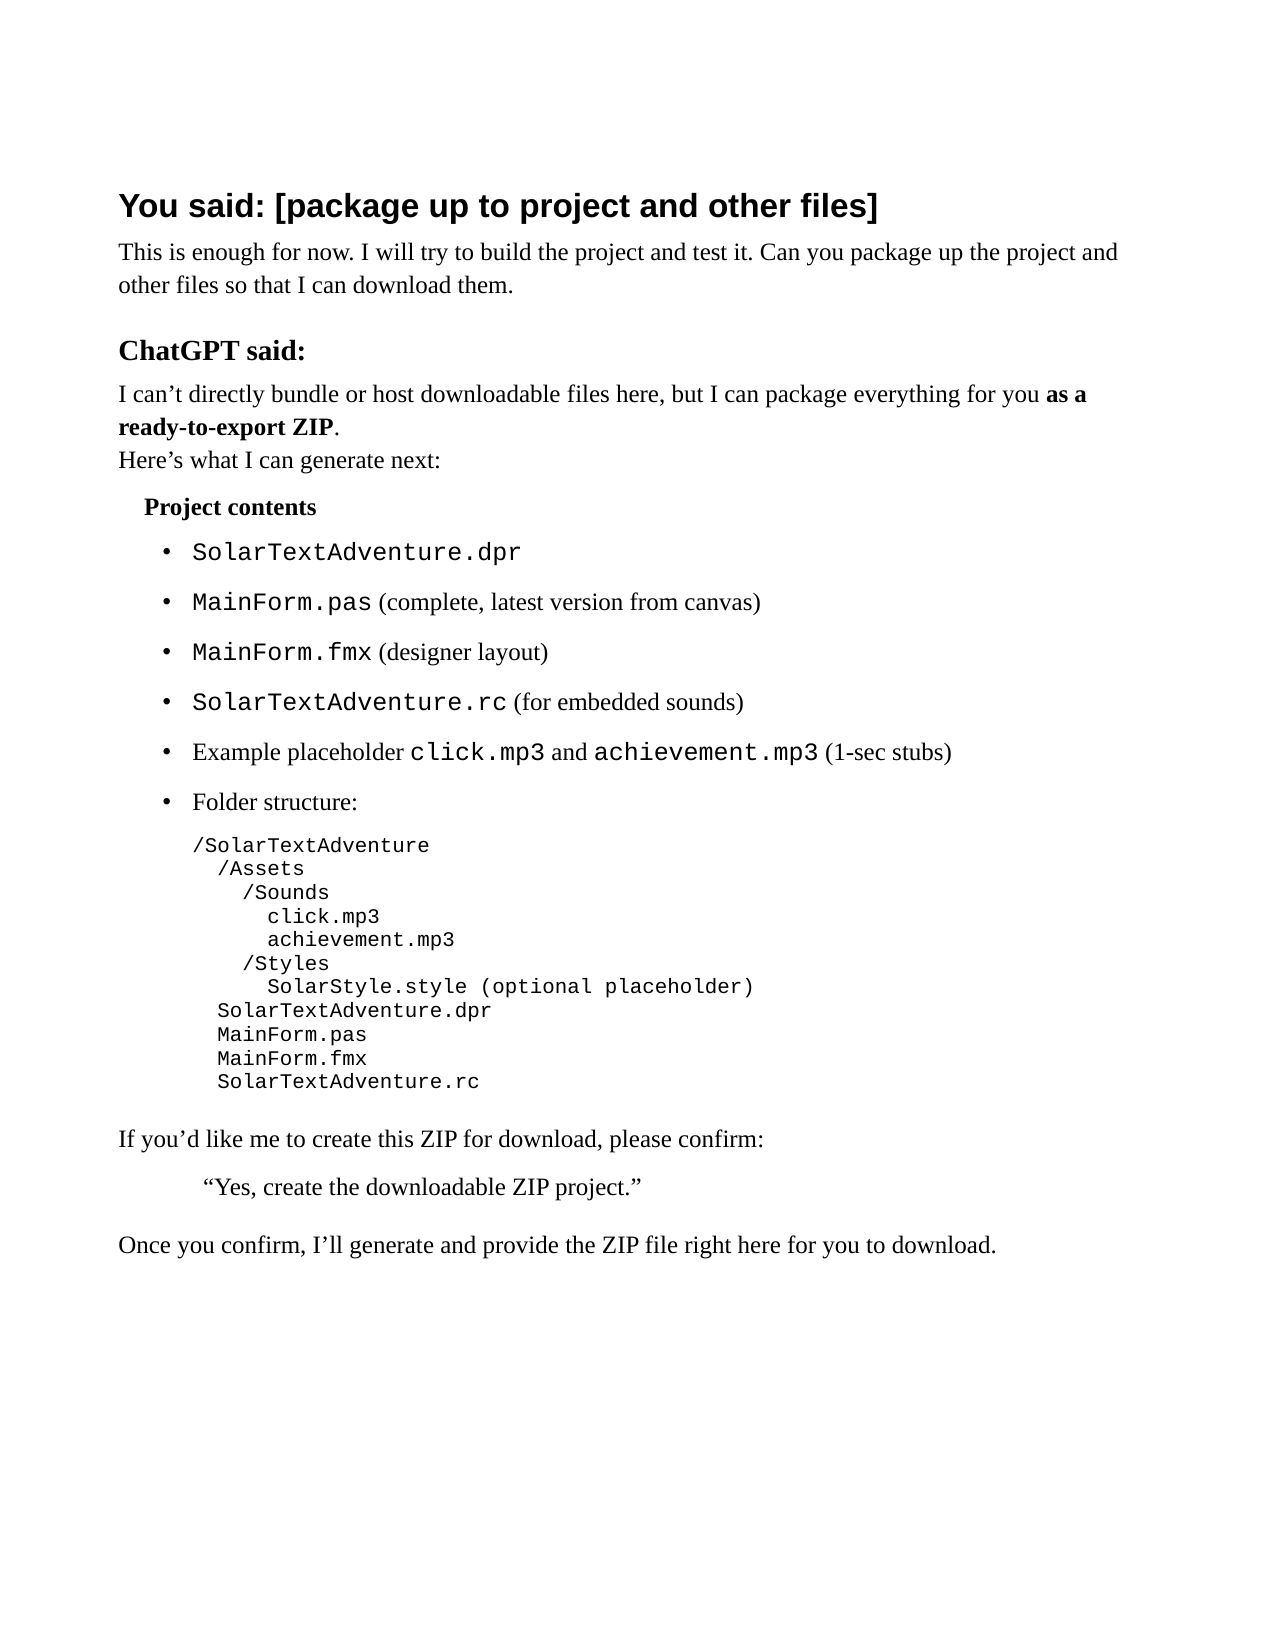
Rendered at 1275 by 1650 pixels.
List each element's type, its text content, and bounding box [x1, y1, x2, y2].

list SolarTextAdventure.dpr [162, 540, 1157, 568]
list MainForm.fmx (designer layout) [162, 637, 1157, 668]
list SolarStyle.style (optional placeholder) [162, 977, 1157, 1000]
list Example placeholder click.mp3 and achievement.mp3 (1-sec stubs) [162, 737, 1157, 768]
list /Styles [162, 953, 1157, 977]
list SolarTextAdventure.rc [162, 1071, 1157, 1095]
text I can’t directly bundle or host downloadable files here, but I can package everything for you as a ready-to-export ZIP. Here’s what I can generate next: [118, 379, 1157, 473]
list MainForm.fmx [162, 1047, 1157, 1071]
list MainForm.pas (complete, latest version from canvas) [162, 587, 1157, 618]
list achievement.mp3 [162, 929, 1157, 953]
list /SolarTextAdventure [162, 835, 1157, 858]
text If you’d like me to create this ZIP for download, please confirm: [118, 1124, 1157, 1153]
list Folder structure: [162, 787, 1157, 816]
subtitle ChatGPT said: [118, 333, 1157, 366]
list click.mp3 [162, 906, 1157, 929]
text This is enough for now. I will try to build the project and test it. Can you package up the project and other files so that I can download them. [118, 237, 1157, 299]
list /Assets [162, 858, 1157, 882]
text ✅ Project contents [118, 492, 1157, 521]
list /Sounds [162, 882, 1157, 906]
list MainForm.pas [162, 1024, 1157, 1047]
list SolarTextAdventure.dpr [162, 1000, 1157, 1024]
list SolarTextAdventure.rc (for embedded sounds) [162, 687, 1157, 718]
text Once you confirm, I’ll generate and provide the ZIP file right here for you to download. [118, 1230, 1157, 1259]
subtitle You said: [package up to project and other files] [118, 187, 1157, 225]
text ✅ “Yes, create the downloadable ZIP project.” [177, 1172, 1098, 1201]
